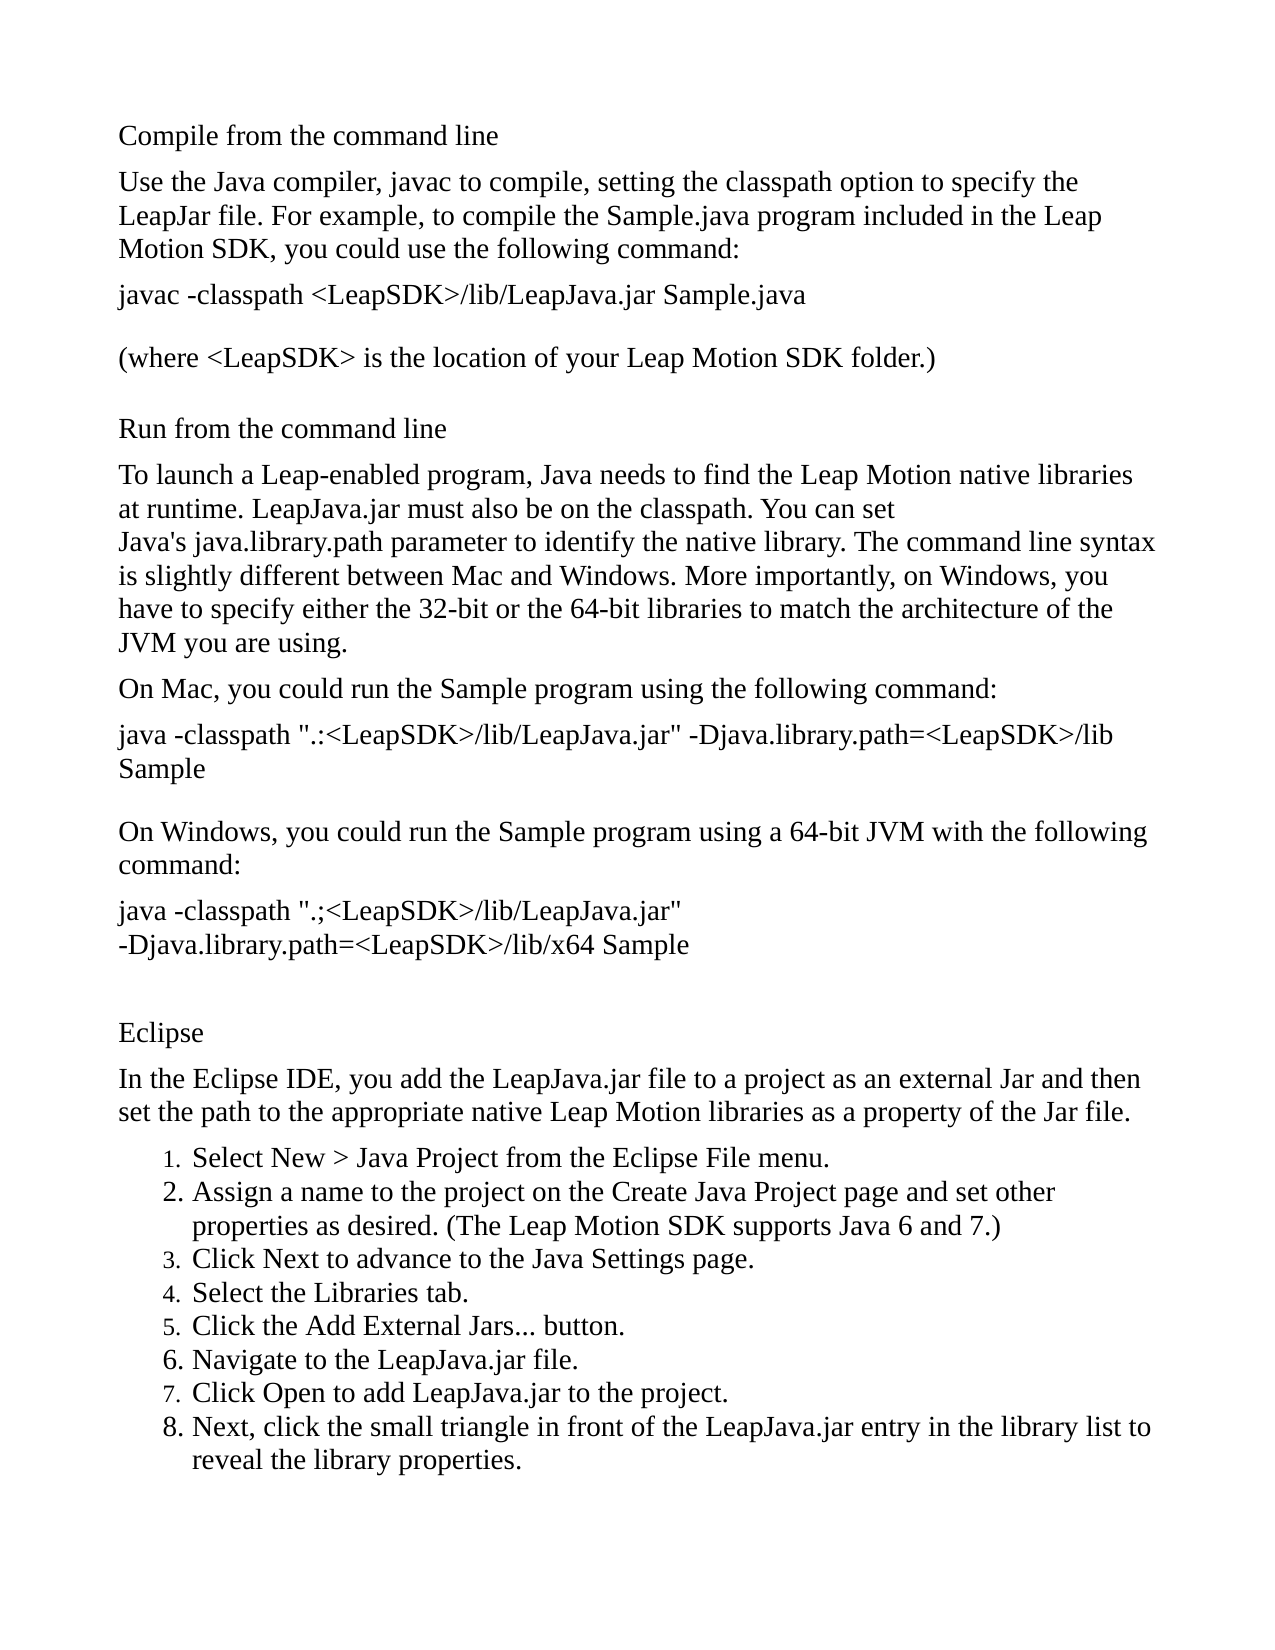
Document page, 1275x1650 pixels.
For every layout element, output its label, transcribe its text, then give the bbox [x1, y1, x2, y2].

subtitle Run from the command line [118, 411, 1157, 445]
subtitle Eclipse [118, 1015, 1157, 1048]
text On Windows, you could run the Sample program using a 64-bit JVM with the following command: [118, 814, 1157, 881]
text To launch a Leap-enabled program, Java needs to find the Leap Motion native libraries at runtime. LeapJava.jar must also be on the classpath. You can set Java's java.library.path parameter to identify the native library. The command line syntax is slightly different between Mac and Windows. More importantly, on Windows, you have to specify either the 32-bit or the 64-bit libraries to match the architecture of the JVM you are using. [118, 457, 1157, 659]
list Select New > Java Project from the Eclipse File menu. [162, 1141, 1157, 1174]
list Click Next to advance to the Java Settings page. [162, 1241, 1157, 1275]
subtitle Compile from the command line [118, 118, 1157, 152]
text java -classpath ".;<LeapSDK>/lib/LeapJava.jar" -Djava.library.path=<LeapSDK>/lib/x64 Sample [118, 893, 1157, 960]
text On Mac, you could run the Sample program using the following command: [118, 671, 1157, 705]
list Select the Libraries tab. [162, 1275, 1157, 1308]
text Use the Java compiler, javac to compile, setting the classpath option to specify the LeapJar file. For example, to compile the Sample.java program included in the Leap Motion SDK, you could use the following command: [118, 164, 1157, 265]
text javac -classpath <LeapSDK>/lib/LeapJava.jar Sample.java [118, 277, 1157, 311]
list Assign a name to the project on the Create Java Project page and set other properties as desired. (The Leap Motion SDK supports Java 6 and 7.) [162, 1174, 1157, 1241]
text (where <LeapSDK> is the location of your Leap Motion SDK folder.) [118, 340, 1157, 374]
text In the Eclipse IDE, you add the LeapJava.jar file to a project as an external Jar and then set the path to the appropriate native Leap Motion libraries as a property of the Jar file. [118, 1061, 1157, 1128]
list Click the Add External Jars... button. [162, 1308, 1157, 1342]
list Next, click the small triangle in front of the LeapJava.jar entry in the library list to reveal the library properties. [162, 1409, 1157, 1476]
list Navigate to the LeapJava.jar file. [162, 1342, 1157, 1375]
text java -classpath ".:<LeapSDK>/lib/LeapJava.jar" -Djava.library.path=<LeapSDK>/lib Sample [118, 717, 1157, 784]
list Click Open to add LeapJava.jar to the project. [162, 1375, 1157, 1409]
